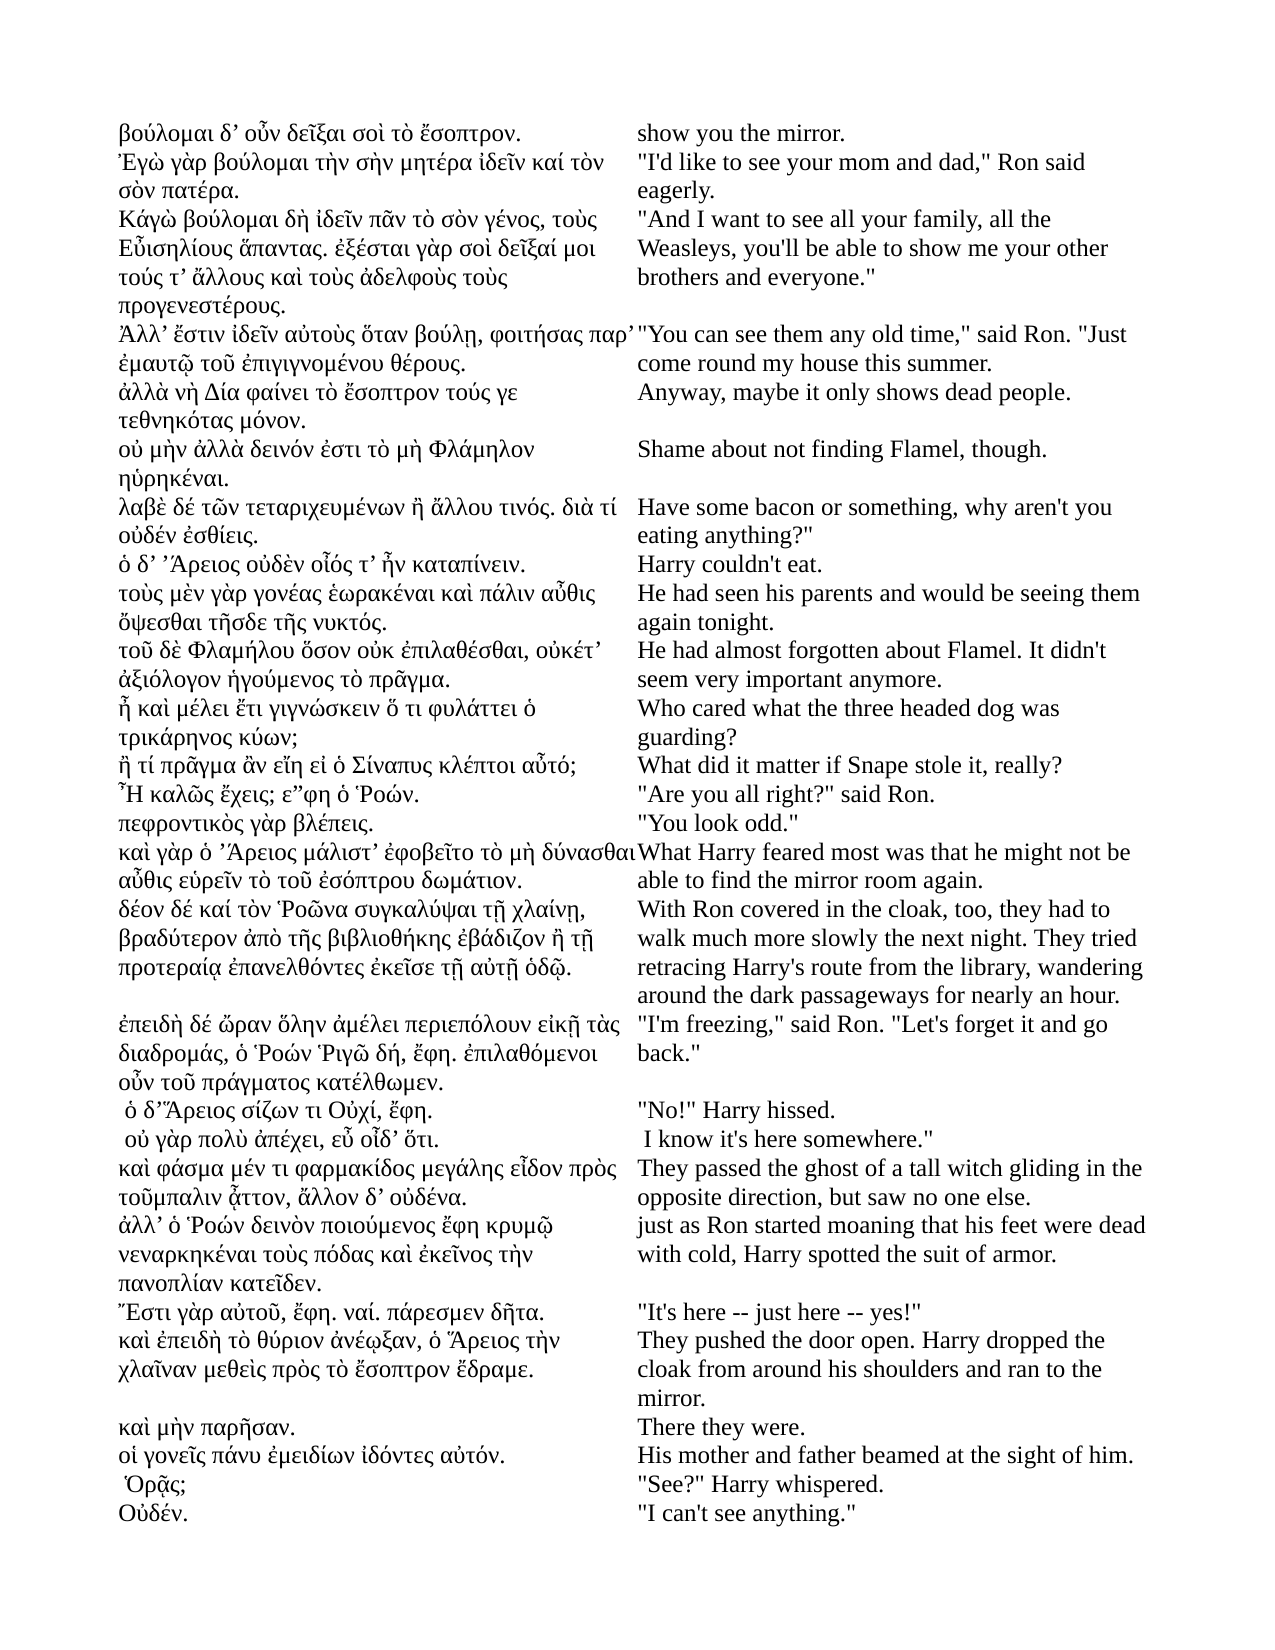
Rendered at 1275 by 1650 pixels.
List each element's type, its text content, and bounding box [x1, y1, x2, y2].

table_cell "It's here -- just here -- yes!" [637, 1297, 1157, 1326]
table_cell They passed the ghost of a tall witch gliding in the opposite direction, but saw no one else. [637, 1153, 1157, 1211]
table_cell τοῦ δὲ Φλαμήλου ὅσον οὐκ ἐπιλαθέσθαι, οὐκέτ’ ἀξιόλογον ἡγούμενος τὸ πρᾶγμα. [118, 636, 637, 693]
table_cell "See?" Harry whispered. [637, 1469, 1157, 1498]
table_cell just as Ron started moaning that his feet were dead with cold, Harry spotted the suit of armor. [637, 1211, 1157, 1297]
table_cell I know it's here somewhere." [637, 1124, 1157, 1153]
table_cell show you the mirror. [637, 118, 1157, 147]
table_cell καὶ ἐπειδὴ τὸ θύριον ἀνέῳξαν, ὁ Ἅρειος τὴν χλαῖναν μεθεὶς πρὸς τὸ ἔσοπτρον ἔδραμε. [118, 1326, 637, 1412]
table_cell λαβὲ δέ τῶν τεταριχευμένων ἢ ἄλλου τινός. διὰ τί οὐδέν ἐσθίεις. [118, 492, 637, 549]
table_cell ὁ δ’Ἅρειος σίζων τι Οὐχί, ἔφη. [118, 1096, 637, 1124]
table_cell Ἀλλ’ ἔστιν ἰδεῖν αὐτοὺς ὅταν βούλῃ, φοιτήσας παρ’ ἐμαυτῷ τοῦ ἐπιγιγνομένου θέρους. [118, 319, 637, 377]
table_cell ἢ τί πρᾶγμα ἂν εἴη εἰ ὁ Σίναπυς κλέπτοι αὖτό; [118, 751, 637, 779]
table_cell τοὺς μὲν γὰρ γονέας ἑωρακέναι καὶ πάλιν αὖθις ὄψεσθαι τῆσδε τῆς νυκτός. [118, 578, 637, 636]
table_cell Ἦ καλῶς ἔχεις; ε”φη ὁ Ῥοών. [118, 779, 637, 808]
table_cell "Are you all right?" said Ron. [637, 779, 1157, 808]
table_cell "And I want to see all your family, all the Weasleys, you'll be able to show me your other brothers and everyone." [637, 204, 1157, 319]
table_cell οὐ μὴν ἀλλὰ δεινόν ἐστι τὸ μὴ Φλάμηλον ηὑρηκέναι. [118, 434, 637, 492]
table_cell "You can see them any old time," said Ron. "Just come round my house this summer. [637, 319, 1157, 377]
table_cell "No!" Harry hissed. [637, 1096, 1157, 1124]
table_cell Have some bacon or something, why aren't you eating anything?" [637, 492, 1157, 549]
table_cell What Harry feared most was that he might not be able to find the mirror room again. [637, 837, 1157, 894]
table_cell καὶ μὴν παρῆσαν. [118, 1412, 637, 1441]
table_cell "I'd like to see your mom and dad," Ron said eagerly. [637, 147, 1157, 204]
table_cell His mother and father beamed at the sight of him. [637, 1441, 1157, 1469]
table_cell With Ron covered in the cloak, too, they had to walk much more slowly the next night. They tried retracing Harry's route from the library, wandering around the dark passageways for nearly an hour. [637, 894, 1157, 1009]
table_cell "You look odd." [637, 808, 1157, 837]
table_cell Ὁρᾷς; [118, 1469, 637, 1498]
table_cell καὶ φάσμα μέν τι φαρμακίδος μεγάλης εἶδον πρὸς τοῦμπαλιν ᾆττον, ἄλλον δ’ οὐδένα. [118, 1153, 637, 1211]
table_cell ὁ δ’ ’Άρειος οὐδὲν οἶός τ’ ἦν καταπίνειν. [118, 549, 637, 578]
table_cell Harry couldn't eat. [637, 549, 1157, 578]
table_cell ἀλλὰ νὴ Δία φαίνει τὸ ἔσοπτρον τούς γε τεθνηκότας μόνον. [118, 377, 637, 434]
table_cell Anyway, maybe it only shows dead people. [637, 377, 1157, 434]
table_cell Who cared what the three headed dog was guarding? [637, 693, 1157, 751]
table_cell οἱ γονεῖς πάνυ ἐμειδίων ἰδόντες αὐτόν. [118, 1441, 637, 1469]
table_cell Ἐγὼ γὰρ βούλομαι τὴν σὴν μητέρα ἰδεῖν καί τὸν σὸν πατέρα. [118, 147, 637, 204]
table_cell ἐπειδὴ δέ ὤραν ὅλην ἀμέλει περιεπόλουν εἰκῇ τὰς διαδρομάς, ὁ Ῥοών Ῥιγῶ δή, ἔφη. ἐπιλαθόμενοι οὖν τοῦ πράγματος κατέλθωμεν. [118, 1009, 637, 1096]
table_cell What did it matter if Snape stole it, really? [637, 751, 1157, 779]
table_cell He had seen his parents and would be seeing them again tonight. [637, 578, 1157, 636]
table_cell ἀλλ’ ὁ Ῥοών δεινὸν ποιούμενος ἔφη κρυμῷ νεναρκηκέναι τοὺς πόδας καὶ ἐκεῖνος τὴν πανοπλίαν κατεῖδεν. [118, 1211, 637, 1297]
table_cell Ἔστι γὰρ αὐτοῦ, ἔφη. ναί. πάρεσμεν δῆτα. [118, 1297, 637, 1326]
table_cell οὐ γὰρ πολὺ ἀπέχει, εὖ οἶδ’ ὅτι. [118, 1124, 637, 1153]
table_cell Κάγὼ βούλομαι δὴ ἰδεῖν πᾶν τὸ σὸν γένος, τοὺς Εὖισηλίους ἅπαντας. ἐξέσται γὰρ σοὶ δεῖξαί μοι τούς τ’ ἄλλους καὶ τοὺς ἀδελφοὺς τοὺς προγενεστέρους. [118, 204, 637, 319]
table_cell Οὐδέν. [118, 1498, 637, 1527]
table_cell "I can't see anything." [637, 1498, 1157, 1527]
table_cell βούλομαι δ’ οὖν δεῖξαι σοὶ τὸ ἔσοπτρον. [118, 118, 637, 147]
table_cell ἦ καὶ μέλει ἔτι γιγνώσκειν ὅ τι φυλάττει ὁ τρικάρηνος κύων; [118, 693, 637, 751]
table_cell πεφροντικὸς γὰρ βλέπεις. [118, 808, 637, 837]
table_cell There they were. [637, 1412, 1157, 1441]
table_cell "I'm freezing," said Ron. "Let's forget it and go back." [637, 1009, 1157, 1096]
table_cell καὶ γὰρ ὁ ’Άρειος μάλιστ’ ἐφοβεῖτο τὸ μὴ δύνασθαι αὖθις εὑρεῖν τὸ τοῦ ἐσόπτρου δωμάτιον. [118, 837, 637, 894]
table_cell δέον δέ καί τὸν Ῥοῶνα συγκαλύψαι τῇ χλαίνῃ, βραδύτερον ἀπὸ τῆς βιβλιοθήκης ἐβάδιζον ἢ τῇ προτεραίᾳ ἐπανελθόντες ἐκεῖσε τῇ αὐτῇ ὁδῷ. [118, 894, 637, 1009]
table_cell He had almost forgotten about Flamel. It didn't seem very important anymore. [637, 636, 1157, 693]
table_cell Shame about not finding Flamel, though. [637, 434, 1157, 492]
table_cell They pushed the door open. Harry dropped the cloak from around his shoulders and ran to the mirror. [637, 1326, 1157, 1412]
